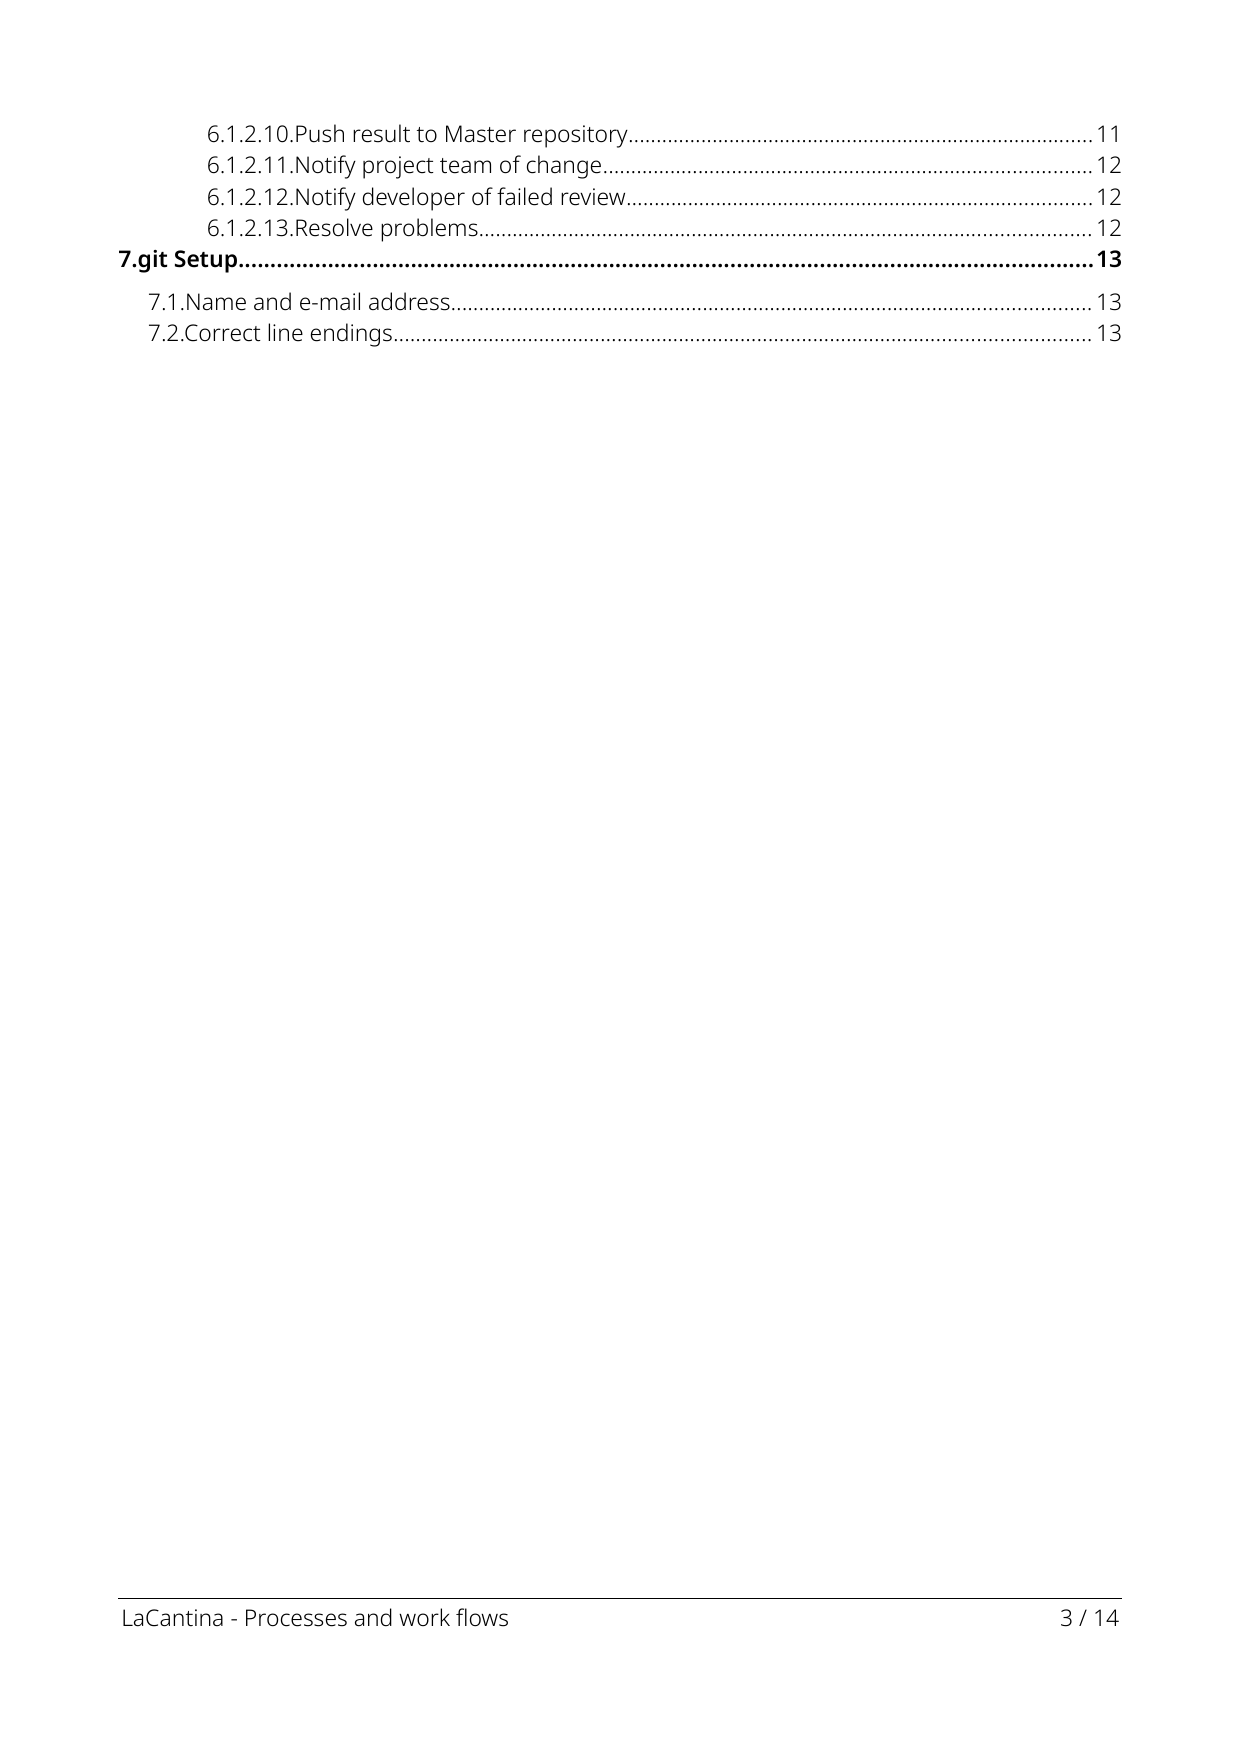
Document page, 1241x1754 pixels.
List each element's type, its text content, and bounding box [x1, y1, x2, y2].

text 6.1.2.12.Notify developer of failed review 12 [207, 181, 1122, 212]
text 7.2.Correct line endings 13 [148, 317, 1122, 349]
text 7.git Setup 13 [118, 243, 1122, 274]
text 6.1.2.11.Notify project team of change 12 [207, 149, 1122, 181]
text 7.1.Name and e-mail address 13 [148, 286, 1122, 317]
text 6.1.2.10.Push result to Master repository 11 [207, 118, 1122, 149]
text 6.1.2.13.Resolve problems 12 [207, 212, 1122, 243]
